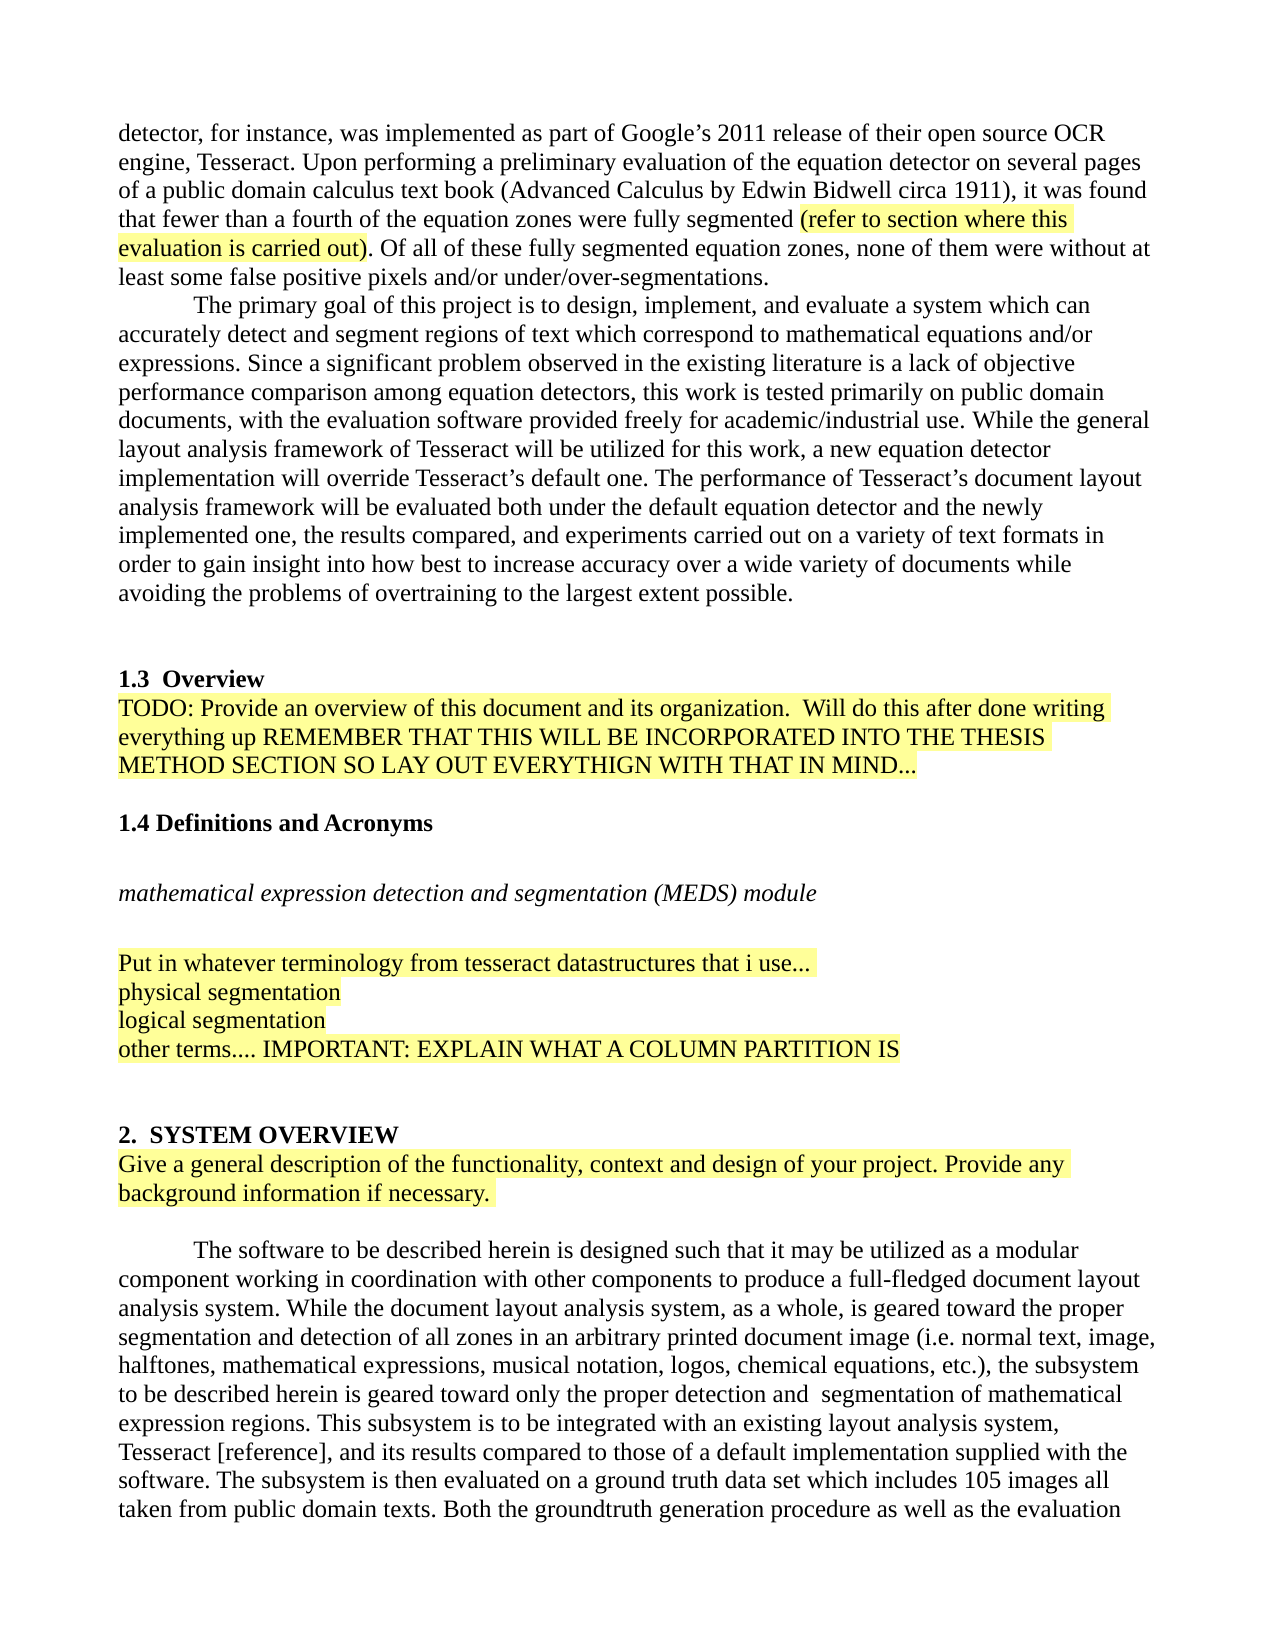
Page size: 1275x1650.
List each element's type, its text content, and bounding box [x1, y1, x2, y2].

text logical segmentation [118, 1006, 1157, 1034]
text Put in whatever terminology from tesseract datastructures that i use... [118, 948, 1157, 977]
text The primary goal of this project is to design, implement, and evaluate a system which can accurately detect and segment regions of text which correspond to mathematical equations and/or expressions. Since a significant problem observed in the existing literature is a lack of objective performance comparison among equation detectors, this work is tested primarily on public domain documents, with the evaluation software provided freely for academic/industrial use. While the general layout analysis framework of Tesseract will be utilized for this work, a new equation detector implementation will override Tesseract’s default one. The performance of Tesseract’s document layout analysis framework will be evaluated both under the default equation detector and the newly implemented one, the results compared, and experiments carried out on a variety of text formats in order to gain insight into how best to increase accuracy over a wide variety of documents while avoiding the problems of overtraining to the largest extent possible. [118, 291, 1157, 607]
text TODO: Provide an overview of this document and its organization. Will do this after done writing everything up REMEMBER THAT THIS WILL BE INCORPORATED INTO THE THESIS METHOD SECTION SO LAY OUT EVERYTHIGN WITH THAT IN MIND... [118, 693, 1157, 808]
text detector, for instance, was implemented as part of Google’s 2011 release of their open source OCR engine, Tesseract. Upon performing a preliminary evaluation of the equation detector on several pages of a public domain calculus text book (Advanced Calculus by Edwin Bidwell circa 1911), it was found that fewer than a fourth of the equation zones were fully segmented (refer to section where this evaluation is carried out). Of all of these fully segmented equation zones, none of them were without at least some false positive pixels and/or under/over-segmentations. [118, 118, 1157, 291]
text physical segmentation [118, 977, 1157, 1006]
text Give a general description of the functionality, context and design of your project. Provide any [118, 1149, 1157, 1178]
text 2. SYSTEM OVERVIEW [118, 1121, 1157, 1149]
text other terms.... IMPORTANT: EXPLAIN WHAT A COLUMN PARTITION IS [118, 1034, 1157, 1063]
text 1.4 Definitions and Acronyms [118, 808, 1157, 837]
text background information if necessary. [118, 1178, 1157, 1207]
text 1.3 Overview [118, 664, 1157, 693]
text The software to be described herein is designed such that it may be utilized as a modular component working in coordination with other components to produce a full-fledged document layout analysis system. While the document layout analysis system, as a whole, is geared toward the proper segmentation and detection of all zones in an arbitrary printed document image (i.e. normal text, image, halftones, mathematical expressions, musical notation, logos, chemical equations, etc.), the subsystem to be described herein is geared toward only the proper detection and segmentation of mathematical expression regions. This subsystem is to be integrated with an existing layout analysis system, Tesseract [reference], and its results compared to those of a default implementation supplied with the software. The subsystem is then evaluated on a ground truth data set which includes 105 images all taken from public domain texts. Both the groundtruth generation procedure as well as the evaluation [118, 1236, 1157, 1523]
text mathematical expression detection and segmentation (MEDS) module [118, 878, 1157, 907]
